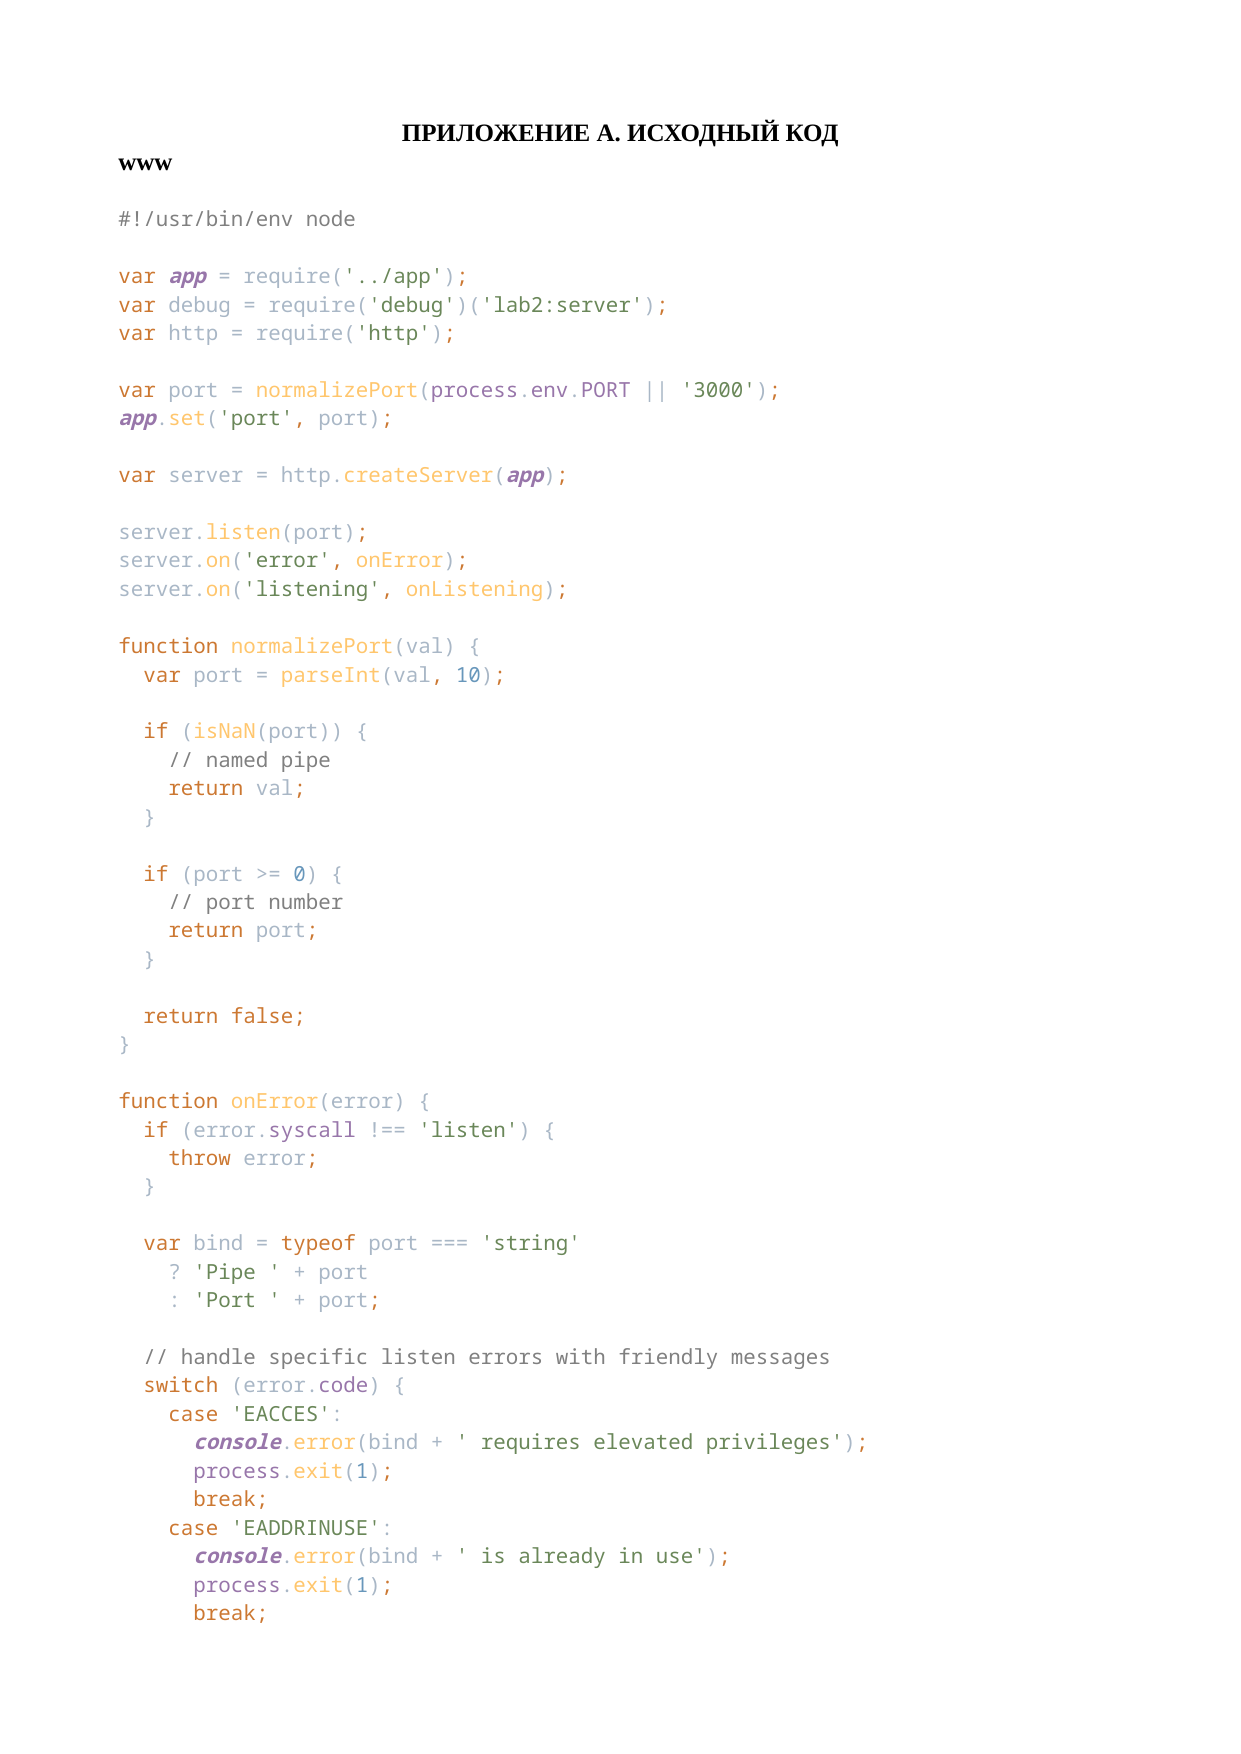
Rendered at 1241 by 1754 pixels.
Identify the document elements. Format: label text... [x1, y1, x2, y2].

text www [118, 147, 1122, 176]
text var server = http.createServer(app); server.listen(port); server.on('error', onError); server.on('listening', onListening); [118, 432, 1122, 631]
text function normalizePort(val) { var port = parseInt(val, 10); if (isNaN(port)) { // named pipe return val; } if (port >= 0) { // port number return port; } return false; } function onError(error) { if (error.syscall !== 'listen') { throw error; } var bind = typeof port === 'string' ? 'Pipe ' + port : 'Port ' + port; // handle specific listen errors with friendly messages switch (error.code) { case 'EACCES': console.error(bind + ' requires elevated privileges'); process.exit(1); break; case 'EADDRINUSE': console.error(bind + ' is already in use'); process.exit(1); break; [118, 631, 1122, 1627]
text ПРИЛОЖЕНИЕ А. ИСХОДНЫЙ КОД [118, 118, 1122, 147]
text #!/usr/bin/env node var app = require('../app'); var debug = require('debug')('lab2:server'); var http = require('http'); var port = normalizePort(process.env.PORT || '3000'); app.set('port', port); [118, 204, 1122, 432]
